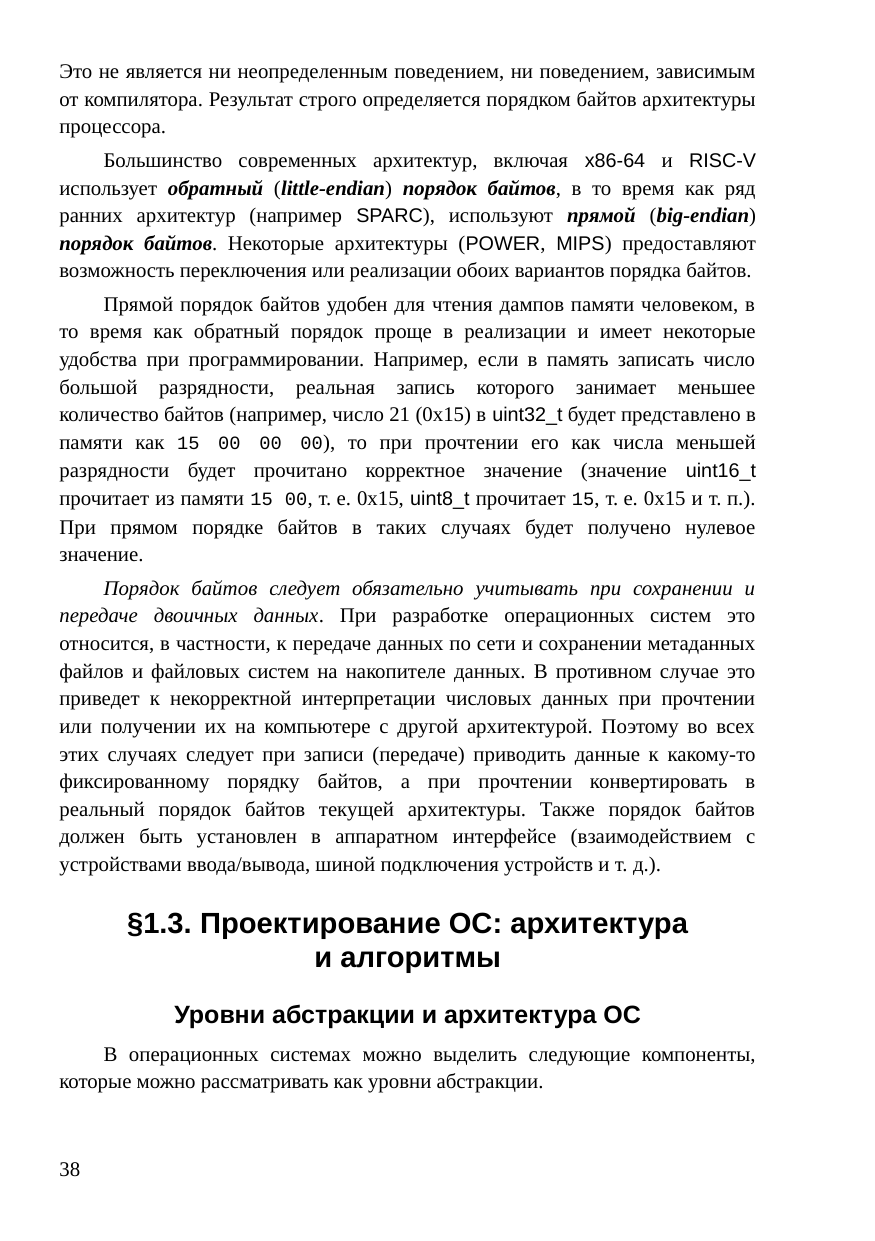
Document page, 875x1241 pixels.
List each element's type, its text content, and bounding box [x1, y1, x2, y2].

subtitle Проектирование ОС: архитектура и алгоритмы [118, 906, 697, 973]
text Большинство современных архитектур, включая x86-64 и RISC-V использует обратный (little-endian) порядок байтов, в то время как ряд ранних архитектур (например SPARC), используют прямой (big-endian) порядок байтов. Некоторые архитектуры (POWER, MIPS) предоставляют возможность переключения или реализации обоих вариантов порядка байтов. [59, 148, 756, 282]
text Прямой порядок байтов удобен для чтения дампов памяти человеком, в то время как обратный порядок проще в реализации и имеет некоторые удобства при программировании. Например, если в память записать число большой разрядности, реальная запись которого занимает меньшее количество байтов (например, число 21 (0x15) в uint32_t будет представлено в памяти как 15 00 00 00), то при прочтении его как числа меньшей разрядности будет прочитано корректное значение (значение uint16_t прочитает из памяти 15 00, т. е. 0x15, uint8_t прочитает 15, т. е. 0x15 и т. п.). При прямом порядке байтов в таких случаях будет получено нулевое значение. [59, 292, 756, 566]
subtitle Уровни абстракции и архитектура ОС [118, 1000, 697, 1029]
text Порядок байтов следует обязательно учитывать при сохранении и передаче двоичных данных. При разработке операционных систем это относится, в частности, к передаче данных по сети и сохранении метаданных файлов и файловых систем на накопителе данных. В противном случае это приведет к некорректной интерпретации числовых данных при прочтении или получении их на компьютере с другой архитектурой. Поэтому во всех этих случаях следует при записи (передаче) приводить данные к какому-то фиксированному порядку байтов, а при прочтении конвертировать в реальный порядок байтов текущей архитектуры. Также порядок байтов должен быть установлен в аппаратном интерфейсе (взаимодействием с устройствами ввода/вывода, шиной подключения устройств и т. д.). [59, 576, 756, 876]
text В операционных системах можно выделить следующие компоненты, которые можно рассматривать как уровни абстракции. [59, 1042, 756, 1093]
text Это не является ни неопределенным поведением, ни поведением, зависимым от компилятора. Результат строго определяется порядком байтов архитектуры процессора. [59, 59, 756, 138]
